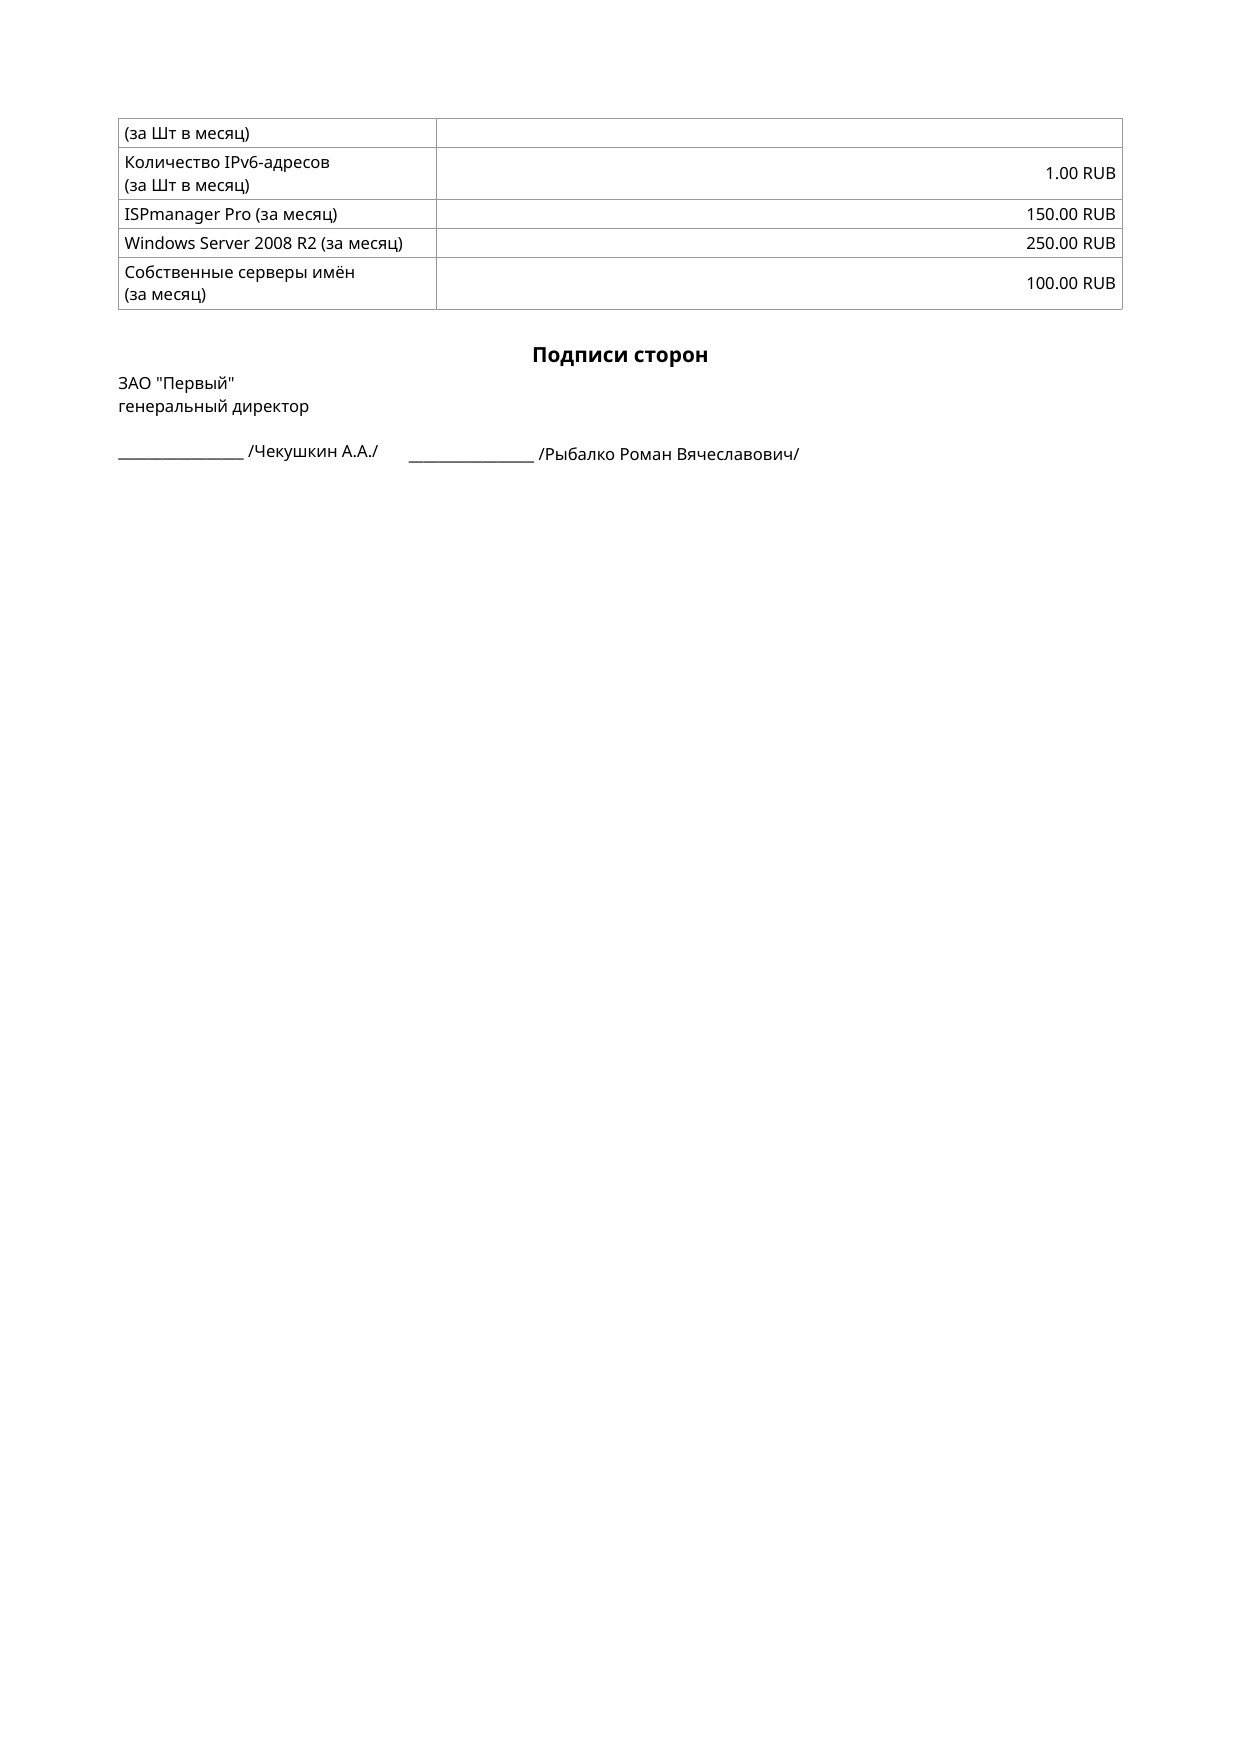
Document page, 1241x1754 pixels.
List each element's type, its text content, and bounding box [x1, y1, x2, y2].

table_cell Windows Server 2008 R2 (за месяц) [119, 229, 436, 257]
table_cell Количество IPv6-адресов (за Шт в месяц) [119, 148, 436, 199]
table_header ЗАО "Первый" генеральный директор _________________ /Чекушкин А.А./ [118, 369, 408, 466]
table_cell 100.00 RUB [437, 258, 1122, 309]
table_cell (за Шт в месяц) [119, 119, 436, 147]
table_cell Собственные серверы имён (за месяц) [119, 258, 436, 309]
table_cell 150.00 RUB [437, 200, 1122, 228]
table_header _________________ /Рыбалко Роман Вячеславович/ [409, 369, 834, 466]
table_cell [437, 119, 1122, 147]
table_cell ISPmanager Pro (за месяц) [119, 200, 436, 228]
table_cell 1.00 RUB [437, 148, 1122, 199]
table_cell 250.00 RUB [437, 229, 1122, 257]
subtitle Подписи сторон [118, 340, 1122, 369]
